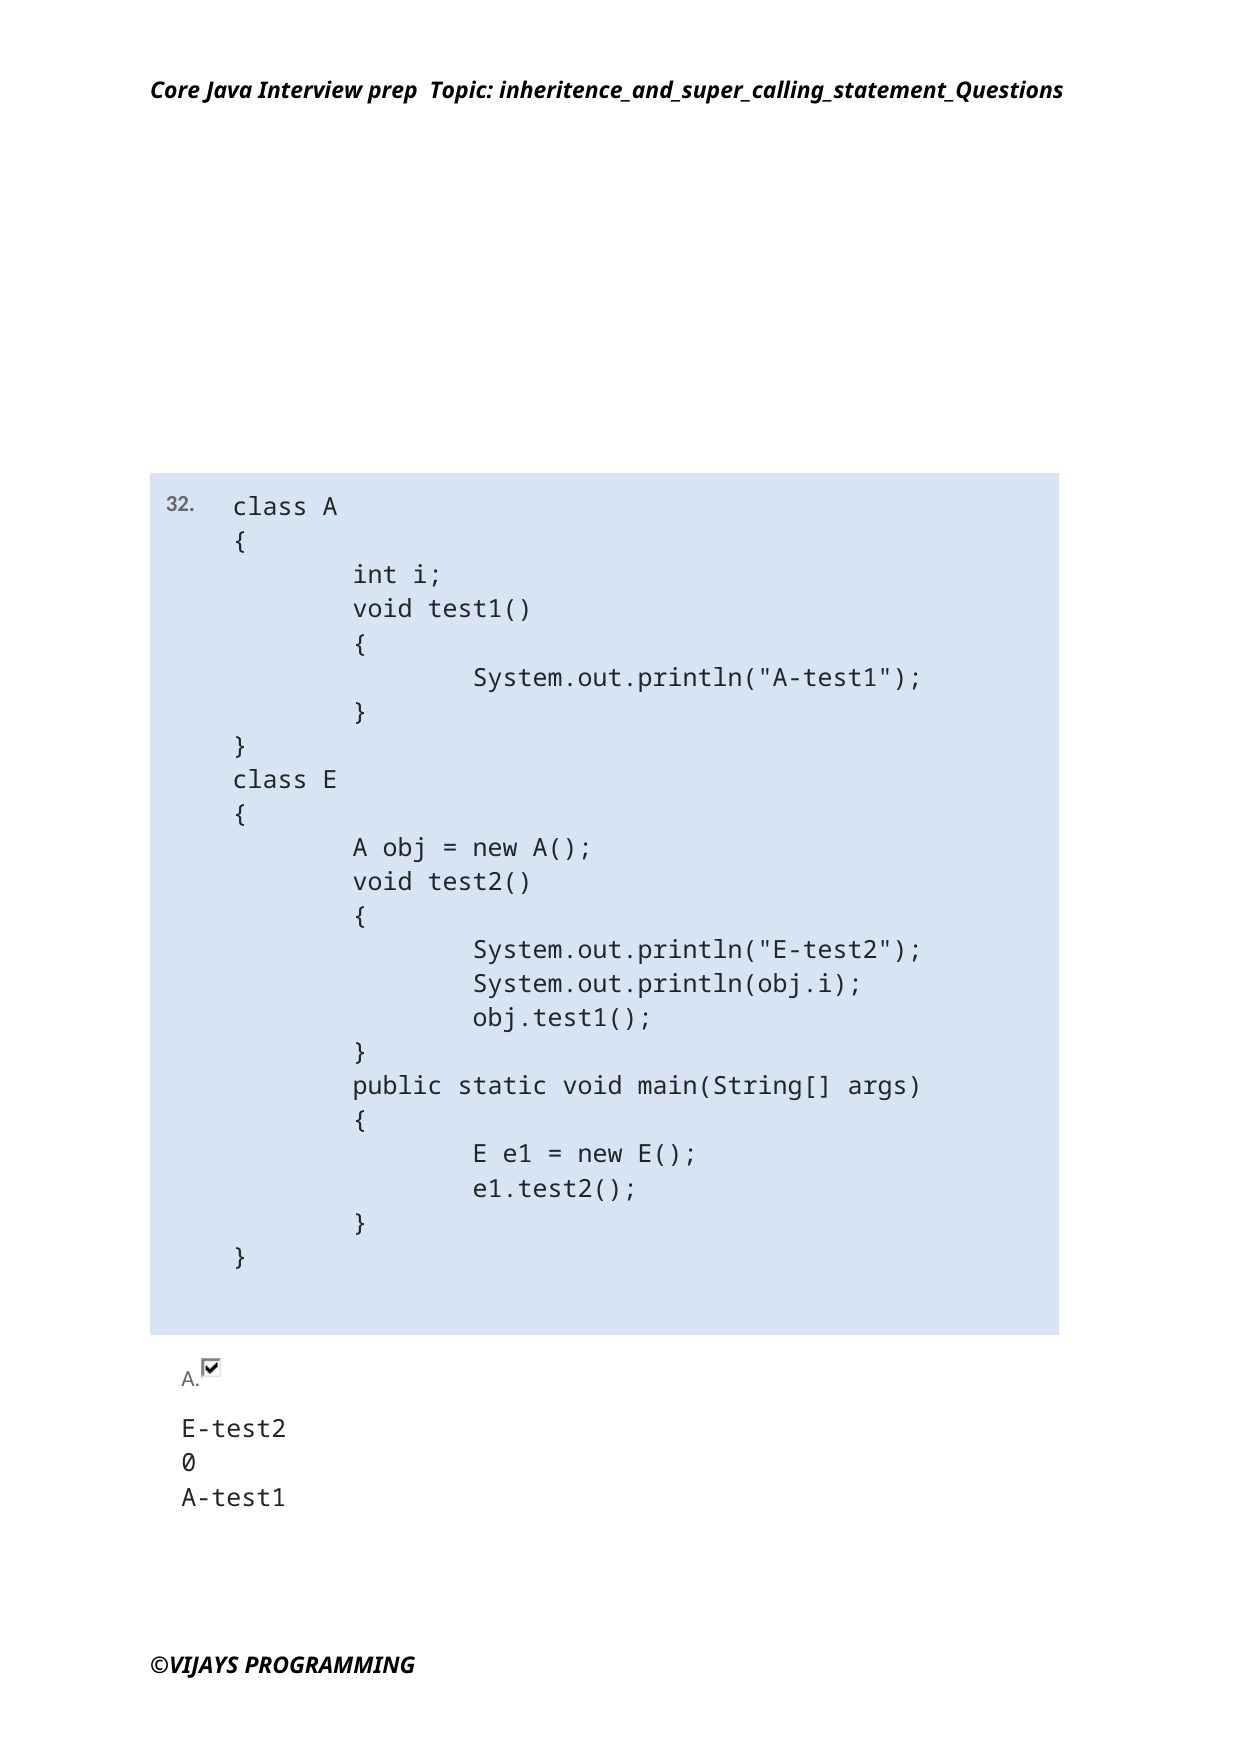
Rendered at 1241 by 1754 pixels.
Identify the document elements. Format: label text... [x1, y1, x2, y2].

table_cell 32. [150, 473, 217, 1335]
table_header [181, 166, 965, 268]
table_header [181, 268, 323, 355]
table_cell [150, 1335, 1090, 1597]
table_cell [1059, 473, 1090, 1335]
table_header [181, 355, 429, 457]
table_header A. E-test2 0 A-test1 [181, 1350, 291, 1581]
table_cell [150, 150, 1090, 473]
table_cell class A { int i; void test1() { System.out.println("A-test1"); } } class E { A obj = new A(); void test2() { System.out.println("E-test2"); System.out.println(obj.i); obj.test1(); } public static void main(String[] args) { E e1 = new E(); e1.test2(); } } [217, 473, 1059, 1335]
